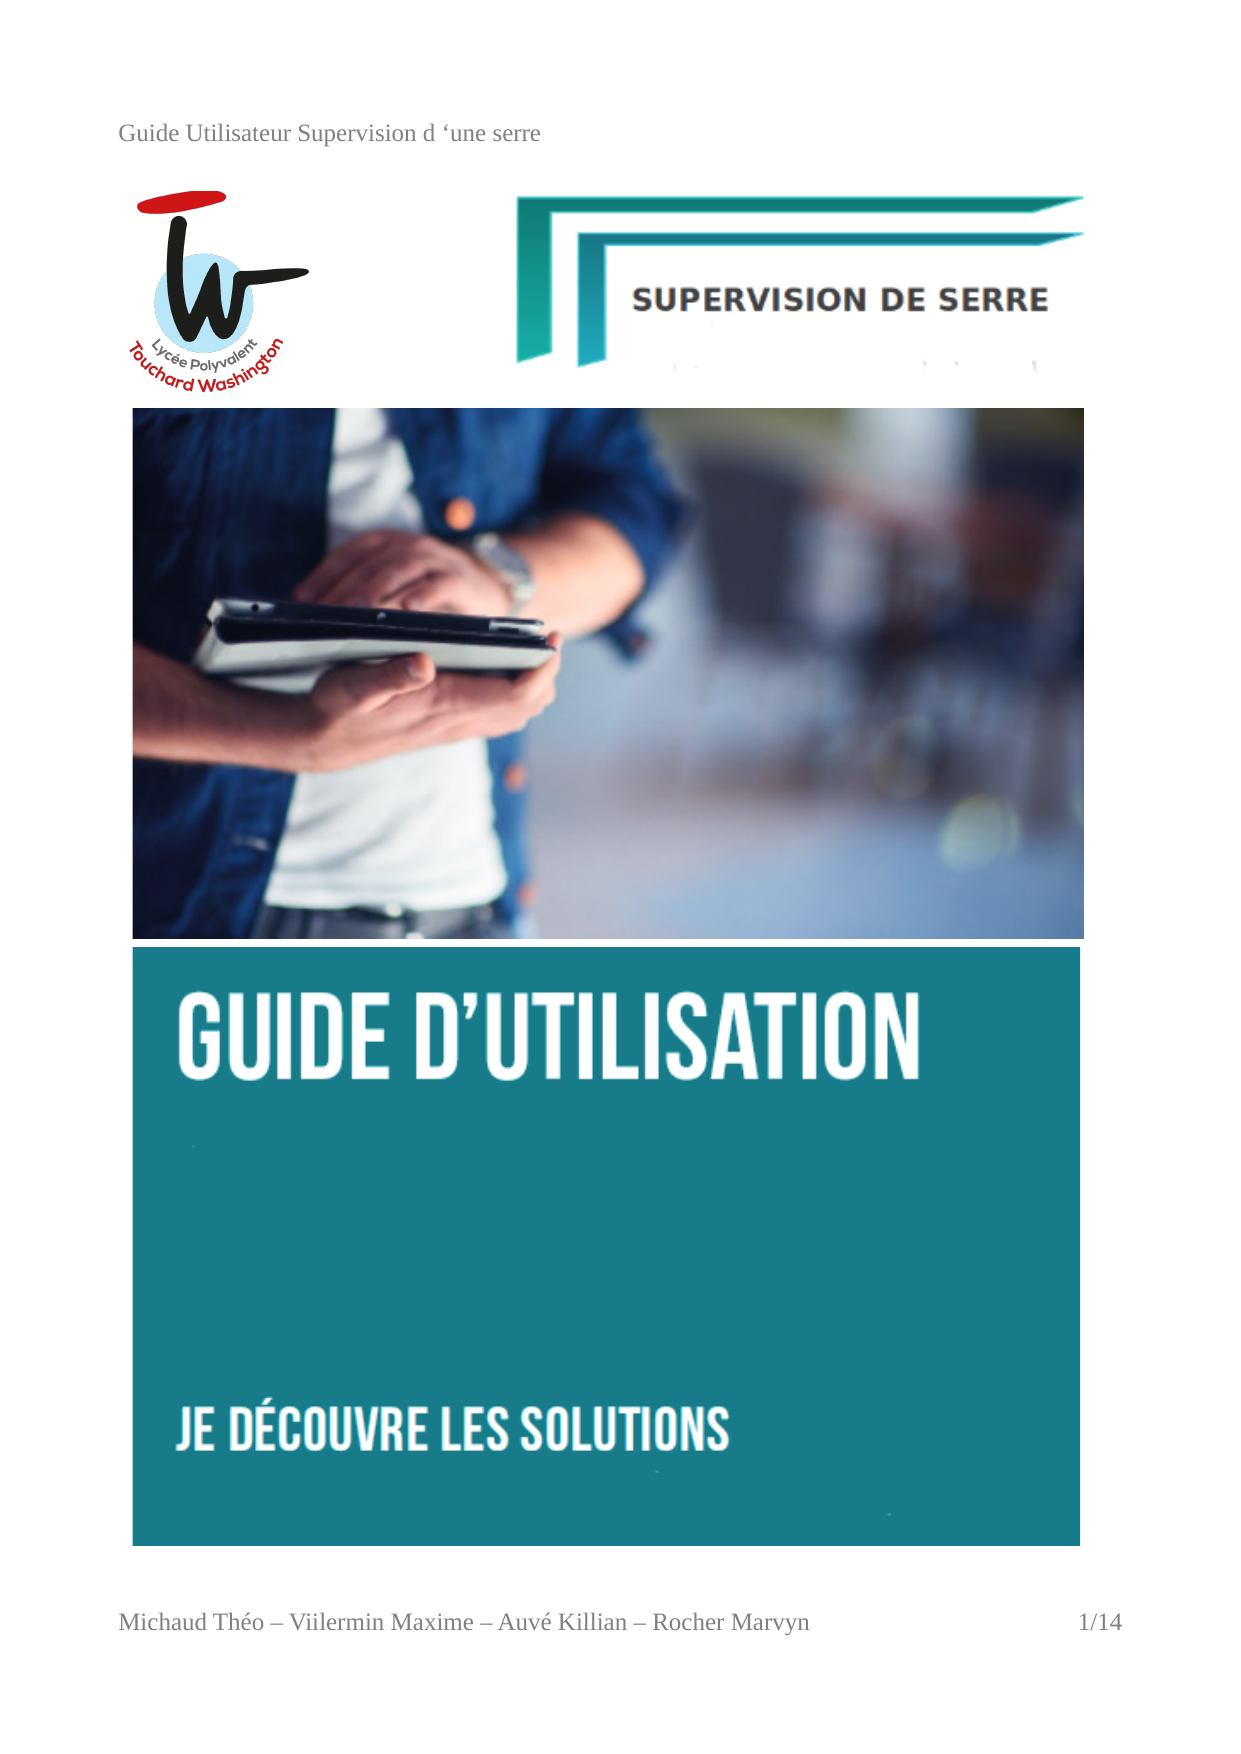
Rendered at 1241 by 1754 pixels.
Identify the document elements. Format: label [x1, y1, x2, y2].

picture [510, 193, 1084, 375]
picture [129, 191, 309, 392]
picture [132, 408, 1084, 939]
picture [132, 947, 1081, 1546]
